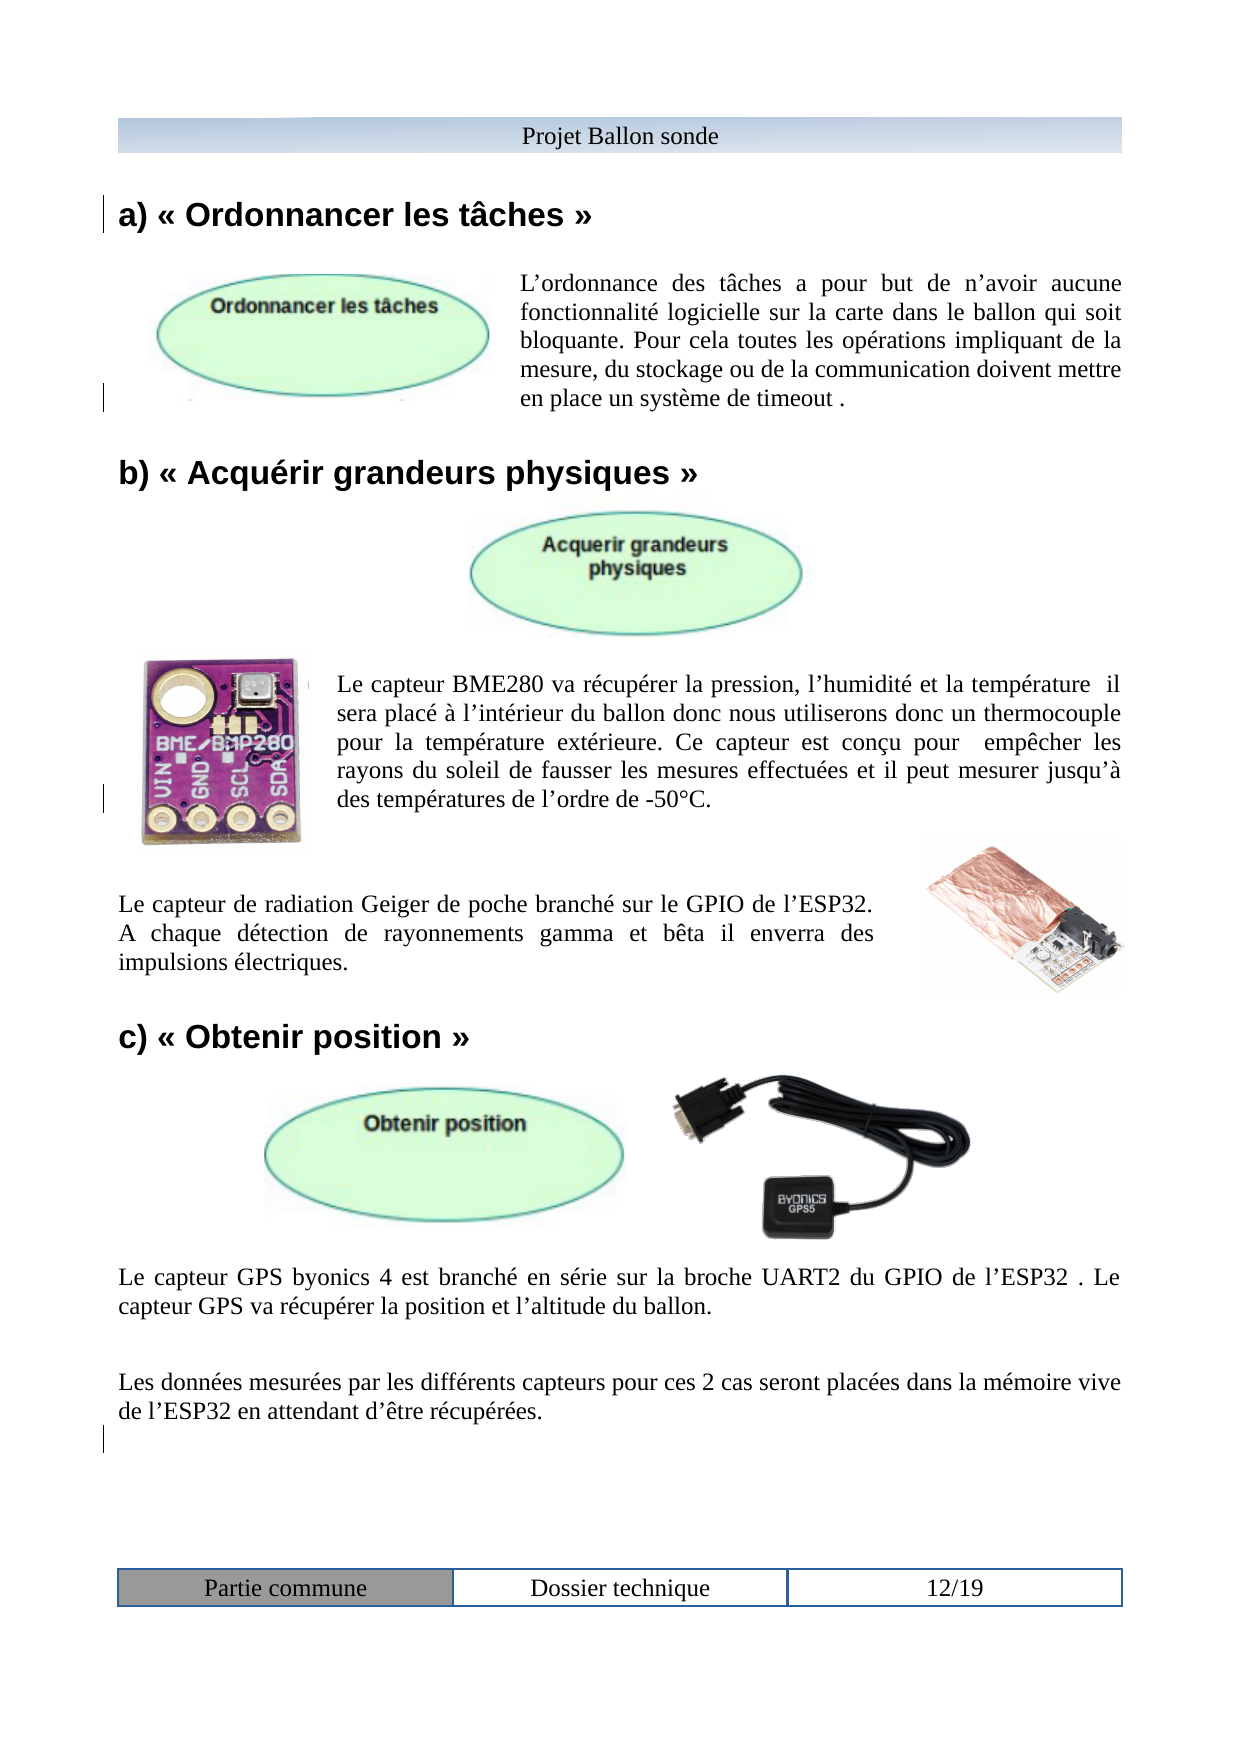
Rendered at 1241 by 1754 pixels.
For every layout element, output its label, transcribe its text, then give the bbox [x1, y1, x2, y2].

picture [146, 274, 491, 401]
subtitle a) « Ordonnancer les tâches » [118, 195, 1122, 233]
picture [455, 492, 842, 638]
text L’ordonnance des tâches a pour but de n’avoir aucune fonctionnalité logicielle sur la carte dans le ballon qui soit bloquante. Pour cela toutes les opérations impliquant de la mesure, du stockage ou de la communication doivent mettre en place un système de timeout . [520, 268, 1122, 412]
picture [670, 1072, 972, 1242]
picture [263, 1083, 627, 1228]
text Le capteur GPS byonics 4 est branché en série sur la broche UART2 du GPIO de l’ESP32 . Le capteur GPS va récupérer la position et l’altitude du ballon. [118, 1262, 1122, 1319]
picture [920, 837, 1125, 994]
text Le capteur de radiation Geiger de poche branché sur le GPIO de l’ESP32. A chaque détection de rayonnements gamma et bêta il enverra des impulsions électriques. [118, 889, 874, 976]
subtitle c) « Obtenir position » [118, 1017, 1122, 1055]
text Les données mesurées par les différents capteurs pour ces 2 cas seront placées dans la mémoire vive de l’ESP32 en attendant d’être récupérées. [118, 1367, 1122, 1424]
subtitle b) « Acquérir grandeurs physiques » [118, 453, 1122, 492]
picture [133, 648, 310, 853]
text Le capteur BME280 va récupérer la pression, l’humidité et la température il sera placé à l’intérieur du ballon donc nous utiliserons donc un thermocouple pour la température extérieure. Ce capteur est conçu pour empêcher les rayons du soleil de fausser les mesures effectuées et il peut mesurer jusqu’à des températures de l’ordre de -50°C. [337, 669, 1122, 813]
